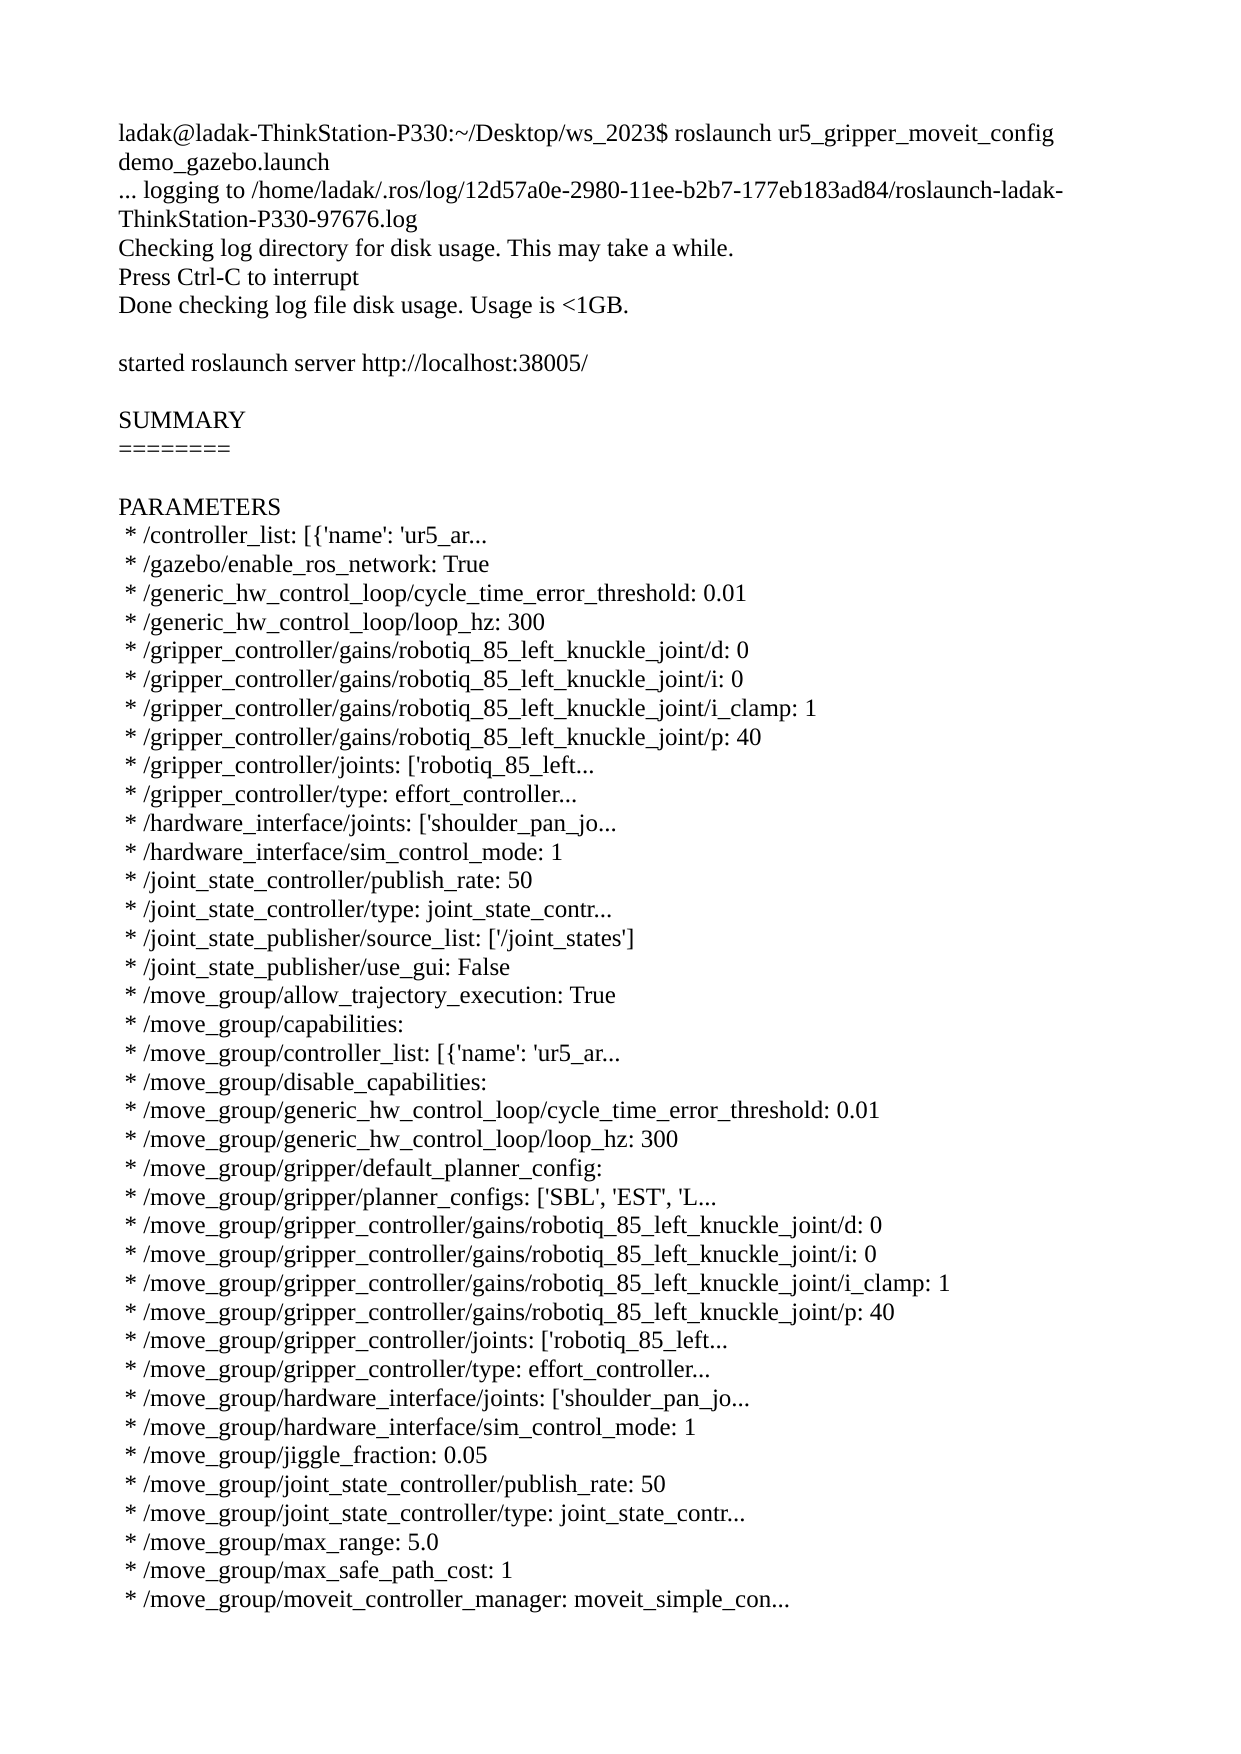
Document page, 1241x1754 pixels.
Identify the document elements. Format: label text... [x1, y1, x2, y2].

text * /move_group/gripper/planner_configs: ['SBL', 'EST', 'L... [118, 1182, 1122, 1211]
text * /joint_state_controller/type: joint_state_contr... [118, 894, 1122, 923]
text * /gripper_controller/gains/robotiq_85_left_knuckle_joint/i_clamp: 1 [118, 693, 1122, 722]
text * /move_group/generic_hw_control_loop/loop_hz: 300 [118, 1124, 1122, 1153]
text * /gripper_controller/gains/robotiq_85_left_knuckle_joint/d: 0 [118, 636, 1122, 664]
text * /hardware_interface/joints: ['shoulder_pan_jo... [118, 808, 1122, 837]
text * /move_group/max_safe_path_cost: 1 [118, 1556, 1122, 1584]
text PARAMETERS [118, 492, 1122, 521]
text * /move_group/gripper_controller/type: effort_controller... [118, 1354, 1122, 1383]
text * /gripper_controller/gains/robotiq_85_left_knuckle_joint/i: 0 [118, 664, 1122, 693]
text Checking log directory for disk usage. This may take a while. [118, 233, 1122, 262]
text * /move_group/hardware_interface/joints: ['shoulder_pan_jo... [118, 1383, 1122, 1412]
text * /move_group/gripper_controller/gains/robotiq_85_left_knuckle_joint/d: 0 [118, 1211, 1122, 1239]
text * /generic_hw_control_loop/loop_hz: 300 [118, 607, 1122, 636]
text ... logging to /home/ladak/.ros/log/12d57a0e-2980-11ee-b2b7-177eb183ad84/roslaunch-ladak-ThinkStation-P330-97676.log [118, 176, 1122, 233]
text SUMMARY [118, 406, 1122, 434]
text * /move_group/disable_capabilities: [118, 1067, 1122, 1096]
text * /move_group/capabilities: [118, 1009, 1122, 1038]
text ladak@ladak-ThinkStation-P330:~/Desktop/ws_2023$ roslaunch ur5_gripper_moveit_config demo_gazebo.launch [118, 118, 1122, 176]
text ======== [118, 434, 1122, 463]
text * /gripper_controller/gains/robotiq_85_left_knuckle_joint/p: 40 [118, 722, 1122, 751]
text * /move_group/generic_hw_control_loop/cycle_time_error_threshold: 0.01 [118, 1096, 1122, 1124]
text started roslaunch server http://localhost:38005/ [118, 348, 1122, 377]
text * /controller_list: [{'name': 'ur5_ar... [118, 521, 1122, 549]
text * /joint_state_publisher/source_list: ['/joint_states'] [118, 923, 1122, 952]
text Press Ctrl-C to interrupt [118, 262, 1122, 291]
text * /gripper_controller/joints: ['robotiq_85_left... [118, 751, 1122, 779]
text * /move_group/gripper/default_planner_config: [118, 1153, 1122, 1182]
text * /gripper_controller/type: effort_controller... [118, 779, 1122, 808]
text * /move_group/joint_state_controller/type: joint_state_contr... [118, 1498, 1122, 1527]
text * /move_group/gripper_controller/gains/robotiq_85_left_knuckle_joint/p: 40 [118, 1297, 1122, 1326]
text * /move_group/moveit_controller_manager: moveit_simple_con... [118, 1584, 1122, 1613]
text * /move_group/gripper_controller/joints: ['robotiq_85_left... [118, 1326, 1122, 1354]
text Done checking log file disk usage. Usage is <1GB. [118, 291, 1122, 319]
text * /joint_state_controller/publish_rate: 50 [118, 866, 1122, 894]
text * /hardware_interface/sim_control_mode: 1 [118, 837, 1122, 866]
text * /move_group/joint_state_controller/publish_rate: 50 [118, 1469, 1122, 1498]
text * /move_group/gripper_controller/gains/robotiq_85_left_knuckle_joint/i: 0 [118, 1239, 1122, 1268]
text * /move_group/jiggle_fraction: 0.05 [118, 1441, 1122, 1469]
text * /generic_hw_control_loop/cycle_time_error_threshold: 0.01 [118, 578, 1122, 607]
text * /move_group/gripper_controller/gains/robotiq_85_left_knuckle_joint/i_clamp: 1 [118, 1268, 1122, 1297]
text * /joint_state_publisher/use_gui: False [118, 952, 1122, 981]
text * /move_group/allow_trajectory_execution: True [118, 981, 1122, 1009]
text * /move_group/controller_list: [{'name': 'ur5_ar... [118, 1038, 1122, 1067]
text * /gazebo/enable_ros_network: True [118, 549, 1122, 578]
text * /move_group/max_range: 5.0 [118, 1527, 1122, 1556]
text * /move_group/hardware_interface/sim_control_mode: 1 [118, 1412, 1122, 1441]
